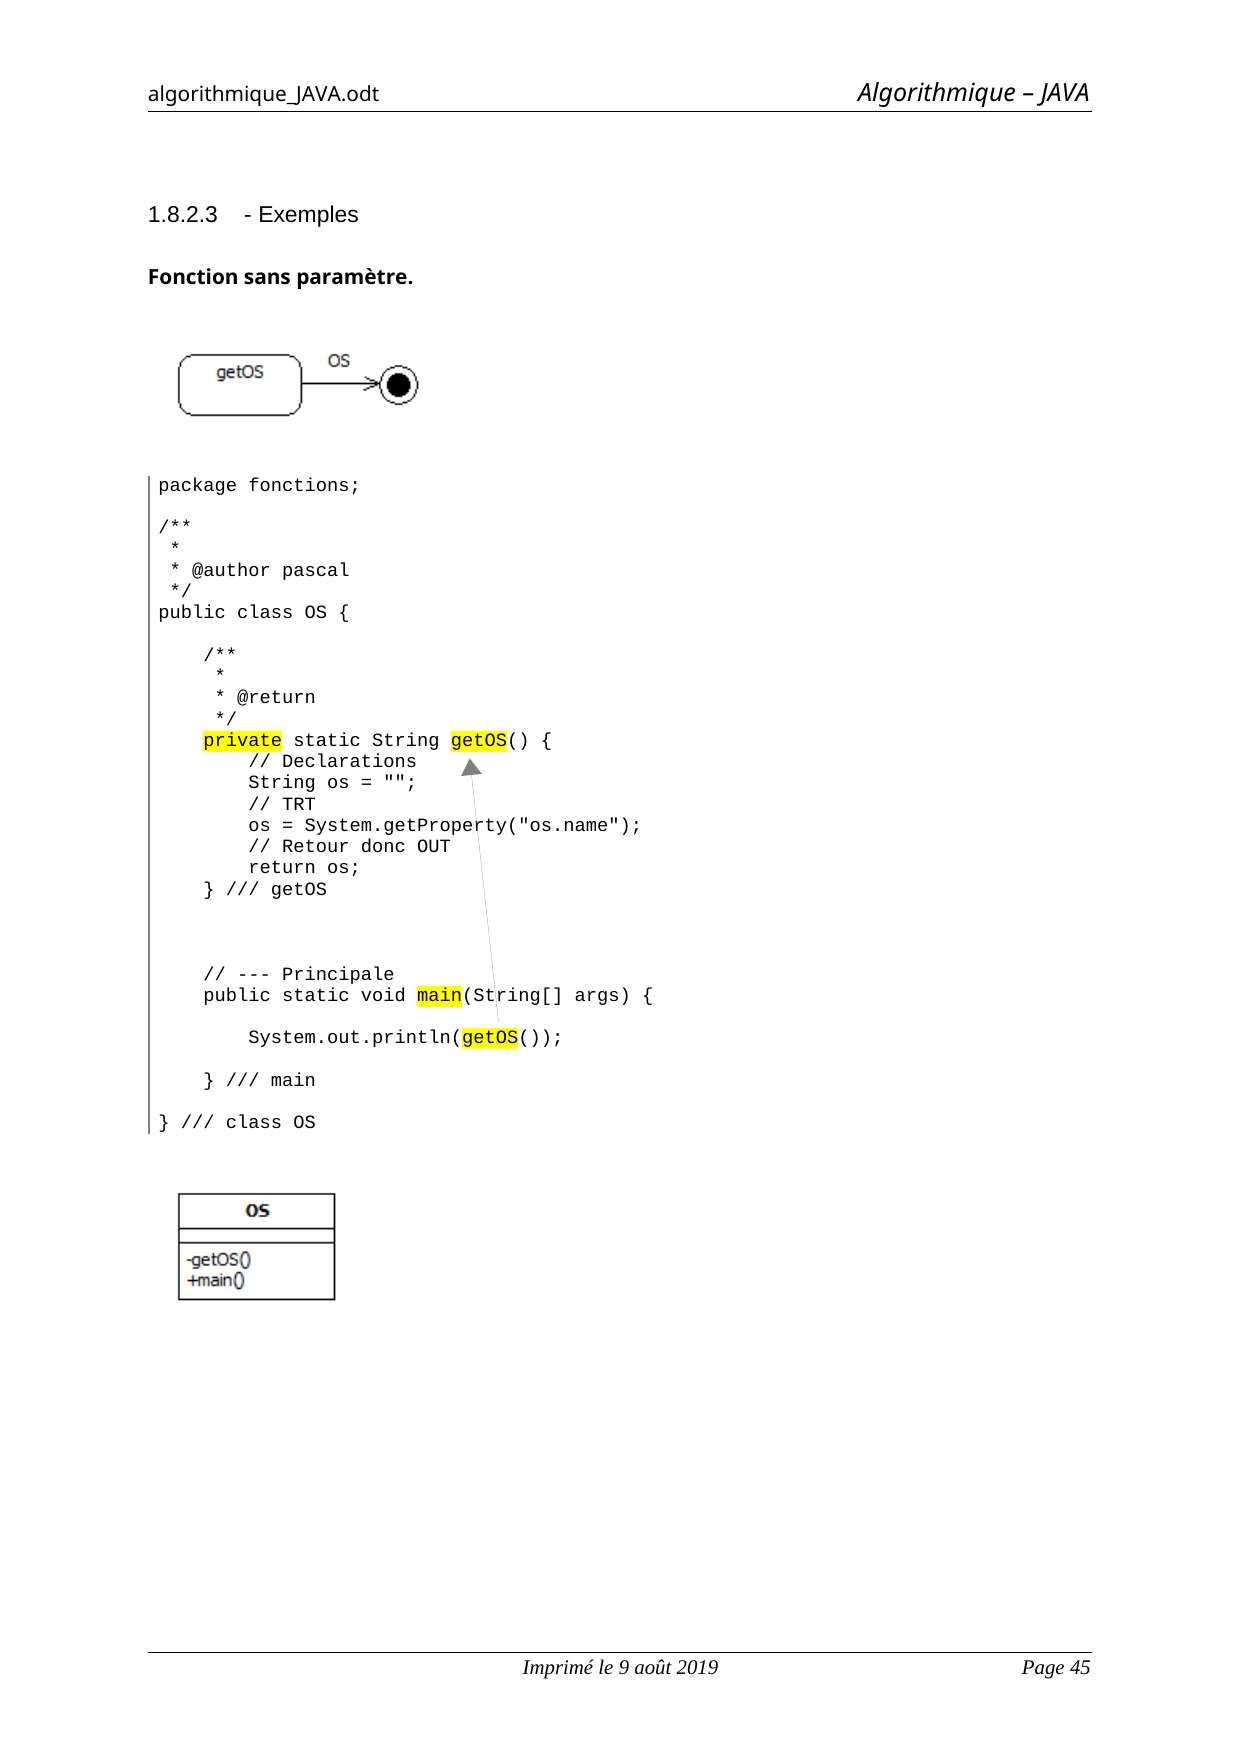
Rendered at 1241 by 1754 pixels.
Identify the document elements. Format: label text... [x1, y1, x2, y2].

text // Declarations [150, 752, 1092, 773]
picture [147, 1162, 367, 1332]
text [472, 773, 1092, 794]
text // --- Principale [150, 964, 494, 986]
picture [147, 319, 450, 448]
text [479, 837, 1092, 858]
text */ [150, 709, 1092, 731]
text private static String getOS() { [150, 731, 1092, 752]
text } /// class OS [150, 1113, 1092, 1134]
text /** [150, 518, 1092, 539]
text [484, 879, 1092, 901]
text * @return [150, 688, 1092, 709]
text public static void main(String[] args) { [495, 986, 1092, 1007]
text * [150, 539, 1092, 561]
text package fonctions; [150, 476, 1092, 497]
text [493, 964, 1092, 986]
subtitle - Exemples [148, 201, 1092, 227]
text [481, 858, 1092, 879]
text return os; [150, 858, 482, 879]
text System.out.println(getOS()); [150, 1028, 1092, 1049]
text os = System.getProperty("os.name"); [150, 816, 478, 837]
text /** [150, 646, 1092, 667]
text } /// getOS [150, 879, 485, 901]
text */ [150, 582, 1092, 603]
text Fonction sans paramètre. [148, 262, 1092, 291]
text [474, 794, 1092, 816]
text } /// main [150, 1071, 1092, 1092]
text * [150, 667, 1092, 688]
text os = System.getProperty("os.name"); [477, 816, 1092, 837]
text String os = ""; [150, 773, 473, 794]
text public static void main(String[] args) { [150, 986, 496, 1007]
text // Retour donc OUT [150, 837, 480, 858]
text * @author pascal [150, 561, 1092, 582]
text // TRT [150, 794, 475, 816]
text public class OS { [150, 603, 1092, 624]
